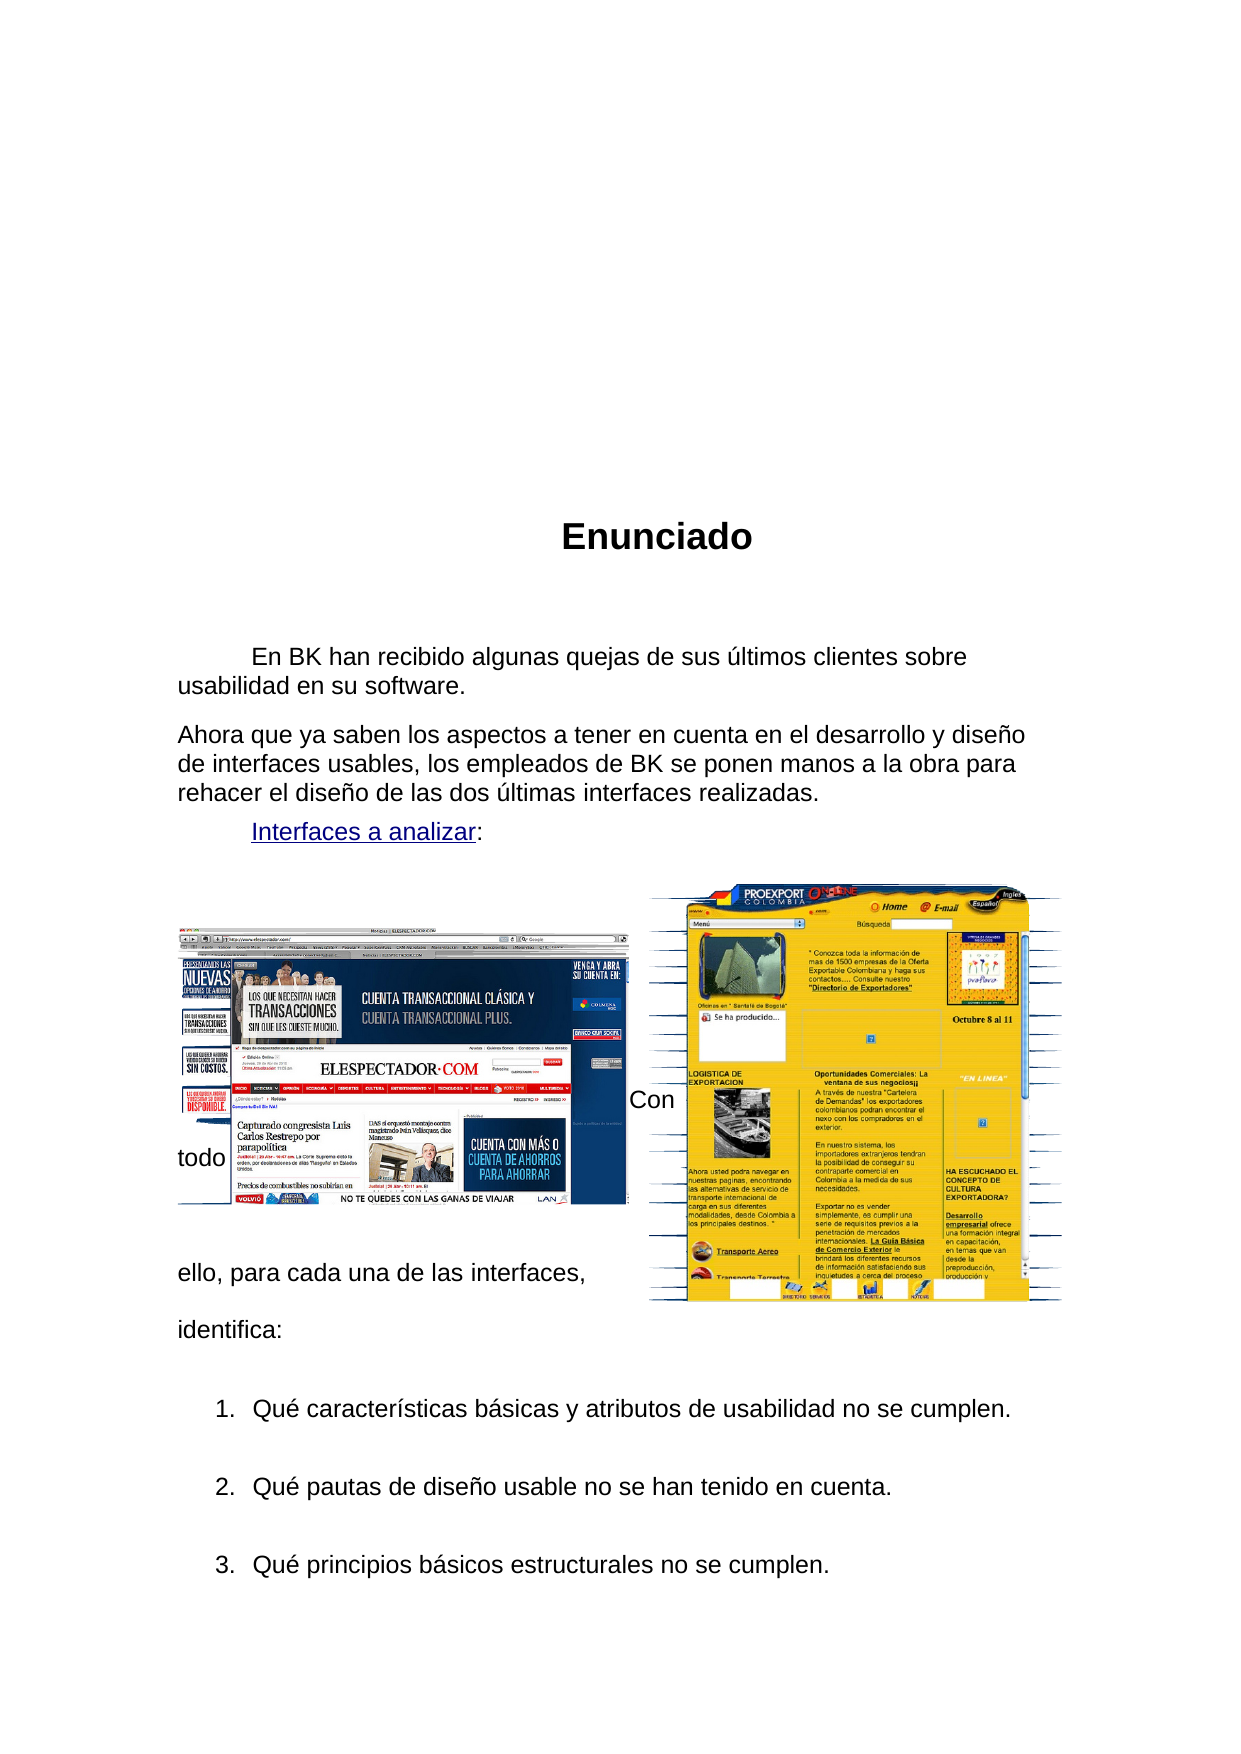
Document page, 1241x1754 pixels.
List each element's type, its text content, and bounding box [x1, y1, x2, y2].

text Enunciado [177, 514, 1063, 557]
text Ahora que ya saben los aspectos a tener en cuenta en el desarrollo y diseño de interfaces usables, los empleados de BK se ponen manos a la obra para rehacer el diseño de las dos últimas interfaces realizadas. [177, 720, 1063, 807]
text Con todo ello, para cada una de las interfaces, identifica: [177, 1028, 1063, 1344]
text En BK han recibido algunas quejas de sus últimos clientes sobre usabilidad en su software. [177, 642, 1063, 699]
list Qué principios básicos estructurales no se cumplen. [215, 1550, 1063, 1579]
list Qué características básicas y atributos de usabilidad no se cumplen. [215, 1394, 1063, 1422]
text Interfaces a analizar: [177, 817, 1063, 846]
list Qué pautas de diseño usable no se han tenido en cuenta. [215, 1472, 1063, 1501]
